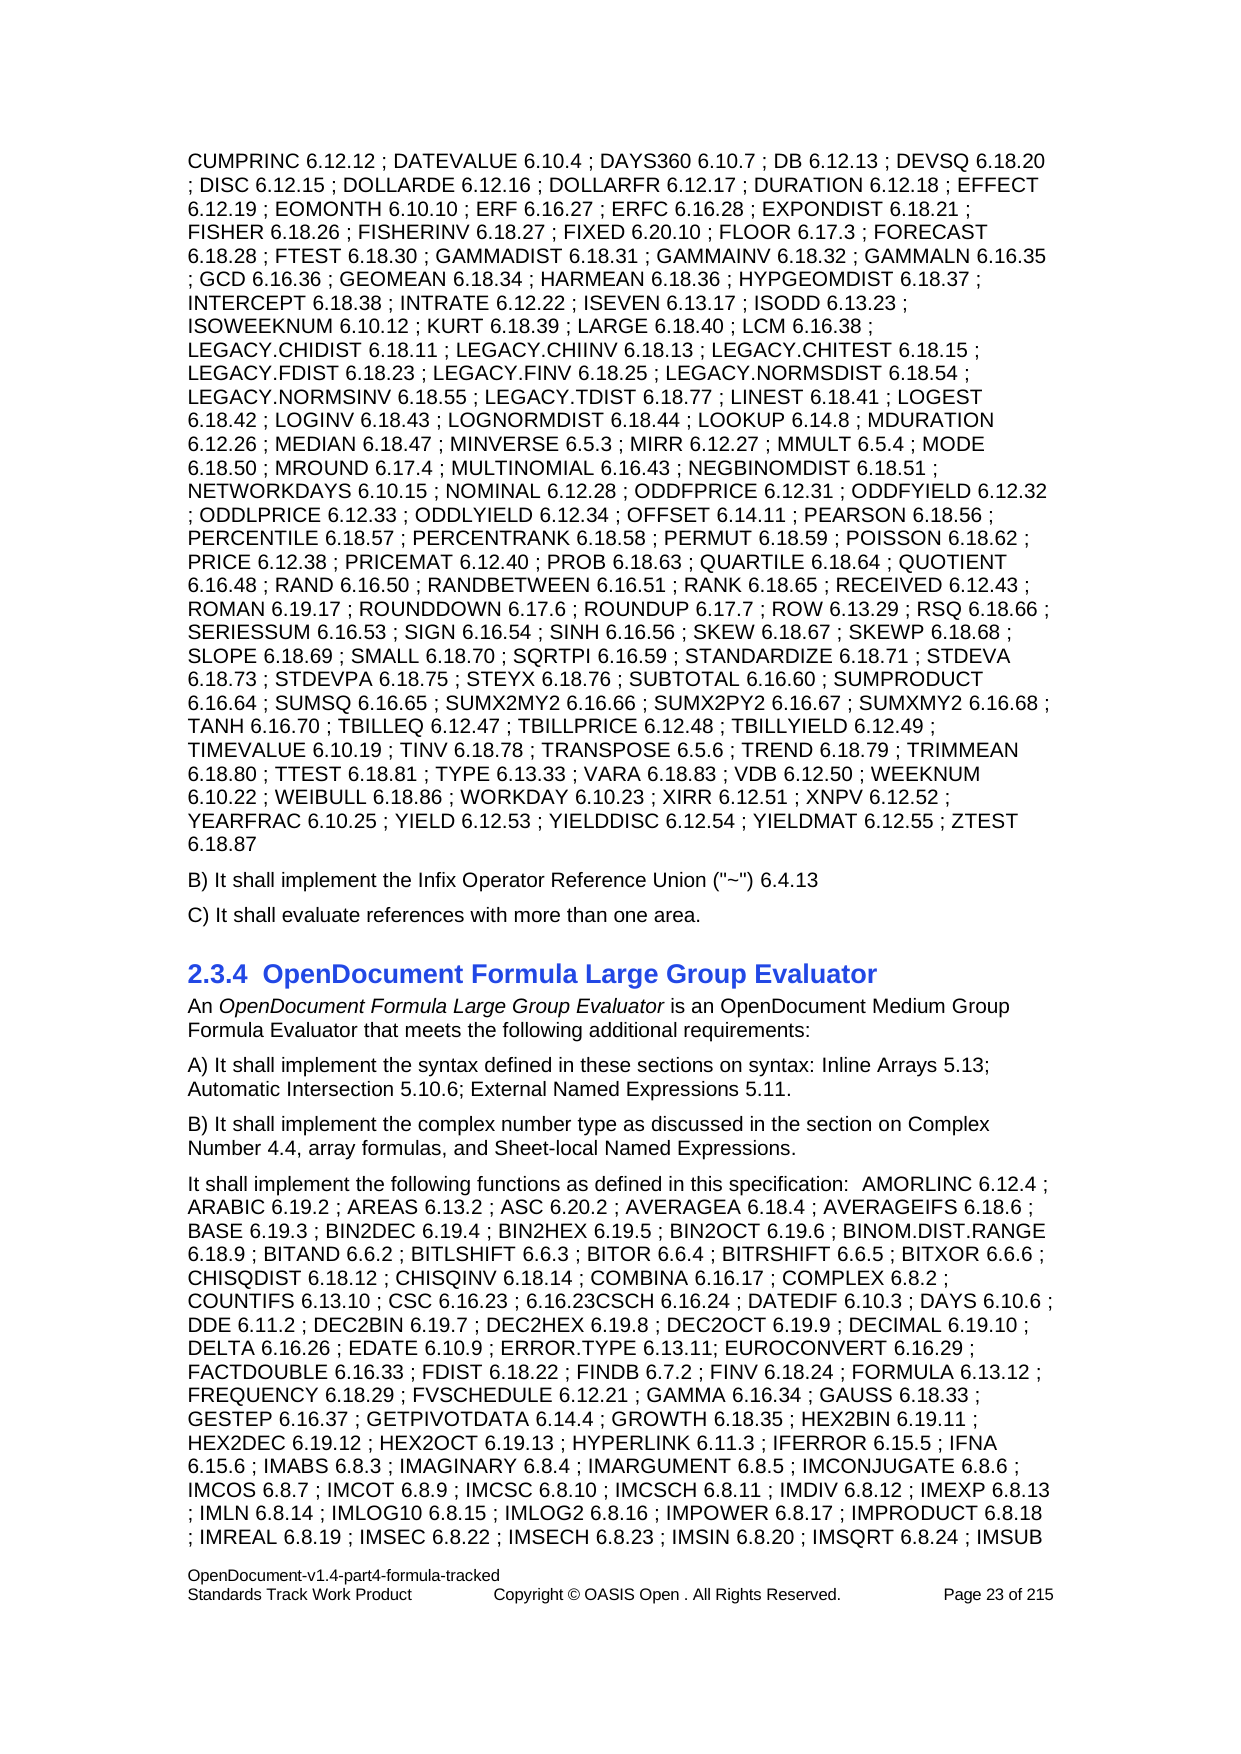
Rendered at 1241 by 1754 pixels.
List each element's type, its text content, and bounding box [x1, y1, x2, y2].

subtitle OpenDocument Formula Large Group Evaluator [187, 958, 1053, 988]
list It shall implement the complex number type as discussed in the section on Complex Number 4.4, array formulas, and Sheet-local Named Expressions. [187, 1113, 1053, 1160]
list It shall implement the syntax defined in these sections on syntax: Inline Arrays 5.13; Automatic Intersection 5.10.6; External Named Expressions 5.11. [187, 1054, 1053, 1101]
list CUMPRINC 6.12.12 ; DATEVALUE 6.10.4 ; DAYS360 6.10.7 ; DB 6.12.13 ; DEVSQ 6.18.20 ; DISC 6.12.15 ; DOLLARDE 6.12.16 ; DOLLARFR 6.12.17 ; DURATION 6.12.18 ; EFFECT 6.12.19 ; EOMONTH 6.10.10 ; ERF 6.16.27 ; ERFC 6.16.28 ; EXPONDIST 6.18.21 ; FISHER 6.18.26 ; FISHERINV 6.18.27 ; FIXED 6.20.10 ; FLOOR 6.17.3 ; FORECAST 6.18.28 ; FTEST 6.18.30 ; GAMMADIST 6.18.31 ; GAMMAINV 6.18.32 ; GAMMALN 6.16.35 ; GCD 6.16.36 ; GEOMEAN 6.18.34 ; HARMEAN 6.18.36 ; HYPGEOMDIST 6.18.37 ; INTERCEPT 6.18.38 ; INTRATE 6.12.22 ; ISEVEN 6.13.17 ; ISODD 6.13.23 ; ISOWEEKNUM 6.10.12 ; KURT 6.18.39 ; LARGE 6.18.40 ; LCM 6.16.38 ; LEGACY.CHIDIST 6.18.11 ; LEGACY.CHIINV 6.18.13 ; LEGACY.CHITEST 6.18.15 ; LEGACY.FDIST 6.18.23 ; LEGACY.FINV 6.18.25 ; LEGACY.NORMSDIST 6.18.54 ; LEGACY.NORMSINV 6.18.55 ; LEGACY.TDIST 6.18.77 ; LINEST 6.18.41 ; LOGEST 6.18.42 ; LOGINV 6.18.43 ; LOGNORMDIST 6.18.44 ; LOOKUP 6.14.8 ; MDURATION 6.12.26 ; MEDIAN 6.18.47 ; MINVERSE 6.5.3 ; MIRR 6.12.27 ; MMULT 6.5.4 ; MODE 6.18.50 ; MROUND 6.17.4 ; MULTINOMIAL 6.16.43 ; NEGBINOMDIST 6.18.51 ; NETWORKDAYS 6.10.15 ; NOMINAL 6.12.28 ; ODDFPRICE 6.12.31 ; ODDFYIELD 6.12.32 ; ODDLPRICE 6.12.33 ; ODDLYIELD 6.12.34 ; OFFSET 6.14.11 ; PEARSON 6.18.56 ; PERCENTILE 6.18.57 ; PERCENTRANK 6.18.58 ; PERMUT 6.18.59 ; POISSON 6.18.62 ; PRICE 6.12.38 ; PRICEMAT 6.12.40 ; PROB 6.18.63 ; QUARTILE 6.18.64 ; QUOTIENT 6.16.48 ; RAND 6.16.50 ; RANDBETWEEN 6.16.51 ; RANK 6.18.65 ; RECEIVED 6.12.43 ; ROMAN 6.19.17 ; ROUNDDOWN 6.17.6 ; ROUNDUP 6.17.7 ; ROW 6.13.29 ; RSQ 6.18.66 ; SERIESSUM 6.16.53 ; SIGN 6.16.54 ; SINH 6.16.56 ; SKEW 6.18.67 ; SKEWP 6.18.68 ; SLOPE 6.18.69 ; SMALL 6.18.70 ; SQRTPI 6.16.59 ; STANDARDIZE 6.18.71 ; STDEVA 6.18.73 ; STDEVPA 6.18.75 ; STEYX 6.18.76 ; SUBTOTAL 6.16.60 ; SUMPRODUCT 6.16.64 ; SUMSQ 6.16.65 ; SUMX2MY2 6.16.66 ; SUMX2PY2 6.16.67 ; SUMXMY2 6.16.68 ; TANH 6.16.70 ; TBILLEQ 6.12.47 ; TBILLPRICE 6.12.48 ; TBILLYIELD 6.12.49 ; TIMEVALUE 6.10.19 ; TINV 6.18.78 ; TRANSPOSE 6.5.6 ; TREND 6.18.79 ; TRIMMEAN 6.18.80 ; TTEST 6.18.81 ; TYPE 6.13.33 ; VARA 6.18.83 ; VDB 6.12.50 ; WEEKNUM 6.10.22 ; WEIBULL 6.18.86 ; WORKDAY 6.10.23 ; XIRR 6.12.51 ; XNPV 6.12.52 ; YEARFRAC 6.10.25 ; YIELD 6.12.53 ; YIELDDISC 6.12.54 ; YIELDMAT 6.12.55 ; ZTEST 6.18.87 [187, 150, 1053, 856]
list It shall implement the Infix Operator Reference Union ("~") 6.4.13 [187, 868, 1053, 892]
list It shall evaluate references with more than one area. [187, 904, 1053, 927]
text It shall implement the following functions as defined in this specification: AMORLINC 6.12.4 ; ARABIC 6.19.2 ; AREAS 6.13.2 ; ASC 6.20.2 ; AVERAGEA 6.18.4 ; AVERAGEIFS 6.18.6 ; BASE 6.19.3 ; BIN2DEC 6.19.4 ; BIN2HEX 6.19.5 ; BIN2OCT 6.19.6 ; BINOM.DIST.RANGE 6.18.9 ; BITAND 6.6.2 ; BITLSHIFT 6.6.3 ; BITOR 6.6.4 ; BITRSHIFT 6.6.5 ; BITXOR 6.6.6 ; CHISQDIST 6.18.12 ; CHISQINV 6.18.14 ; COMBINA 6.16.17 ; COMPLEX 6.8.2 ; COUNTIFS 6.13.10 ; CSC 6.16.23 ; 6.16.23CSCH 6.16.24 ; DATEDIF 6.10.3 ; DAYS 6.10.6 ; DDE 6.11.2 ; DEC2BIN 6.19.7 ; DEC2HEX 6.19.8 ; DEC2OCT 6.19.9 ; DECIMAL 6.19.10 ; DELTA 6.16.26 ; EDATE 6.10.9 ; ERROR.TYPE 6.13.11; EUROCONVERT 6.16.29 ; FACTDOUBLE 6.16.33 ; FDIST 6.18.22 ; FINDB 6.7.2 ; FINV 6.18.24 ; FORMULA 6.13.12 ; FREQUENCY 6.18.29 ; FVSCHEDULE 6.12.21 ; GAMMA 6.16.34 ; GAUSS 6.18.33 ; GESTEP 6.16.37 ; GETPIVOTDATA 6.14.4 ; GROWTH 6.18.35 ; HEX2BIN 6.19.11 ; HEX2DEC 6.19.12 ; HEX2OCT 6.19.13 ; HYPERLINK 6.11.3 ; IFERROR 6.15.5 ; IFNA 6.15.6 ; IMABS 6.8.3 ; IMAGINARY 6.8.4 ; IMARGUMENT 6.8.5 ; IMCONJUGATE 6.8.6 ; IMCOS 6.8.7 ; IMCOT 6.8.9 ; IMCSC 6.8.10 ; IMCSCH 6.8.11 ; IMDIV 6.8.12 ; IMEXP 6.8.13 ; IMLN 6.8.14 ; IMLOG10 6.8.15 ; IMLOG2 6.8.16 ; IMPOWER 6.8.17 ; IMPRODUCT 6.8.18 ; IMREAL 6.8.19 ; IMSEC 6.8.22 ; IMSECH 6.8.23 ; IMSIN 6.8.20 ; IMSQRT 6.8.24 ; IMSUB [187, 1172, 1053, 1549]
text An OpenDocument Formula Large Group Evaluator is an OpenDocument Medium Group Formula Evaluator that meets the following additional requirements: [187, 994, 1053, 1042]
